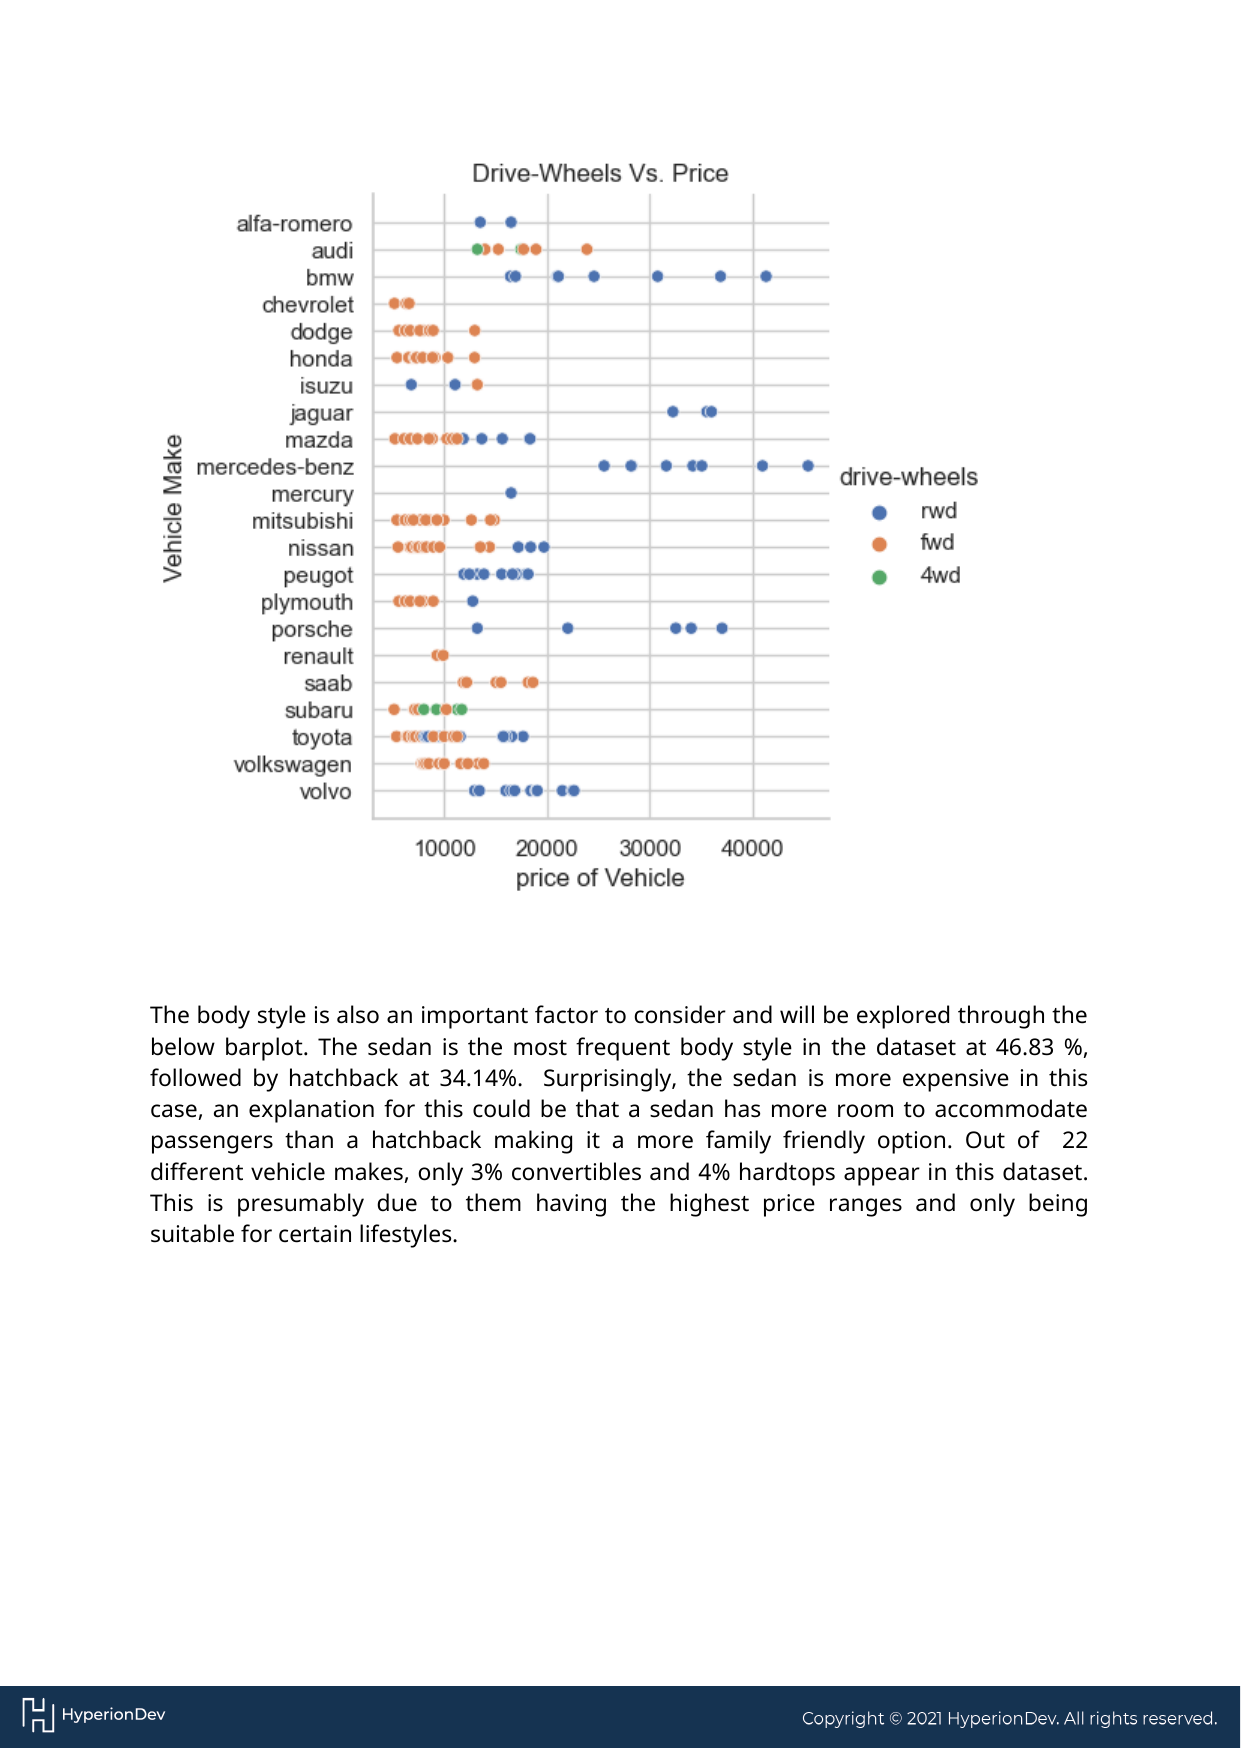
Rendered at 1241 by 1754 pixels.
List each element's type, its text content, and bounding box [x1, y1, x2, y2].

text The body style is also an important factor to consider and will be explored through the below barplot. The sedan is the most frequent body style in the dataset at 46.83 %, followed by hatchback at 34.14%. Surprisingly, the sedan is more expensive in this case, an explanation for this could be that a sedan has more room to accommodate passengers than a hatchback making it a more family friendly option. Out of 22 different vehicle makes, only 3% convertibles and 4% hardtops appear in this dataset. This is presumably due to them having the highest price ranges and only being suitable for certain lifestyles. [150, 999, 1090, 1249]
